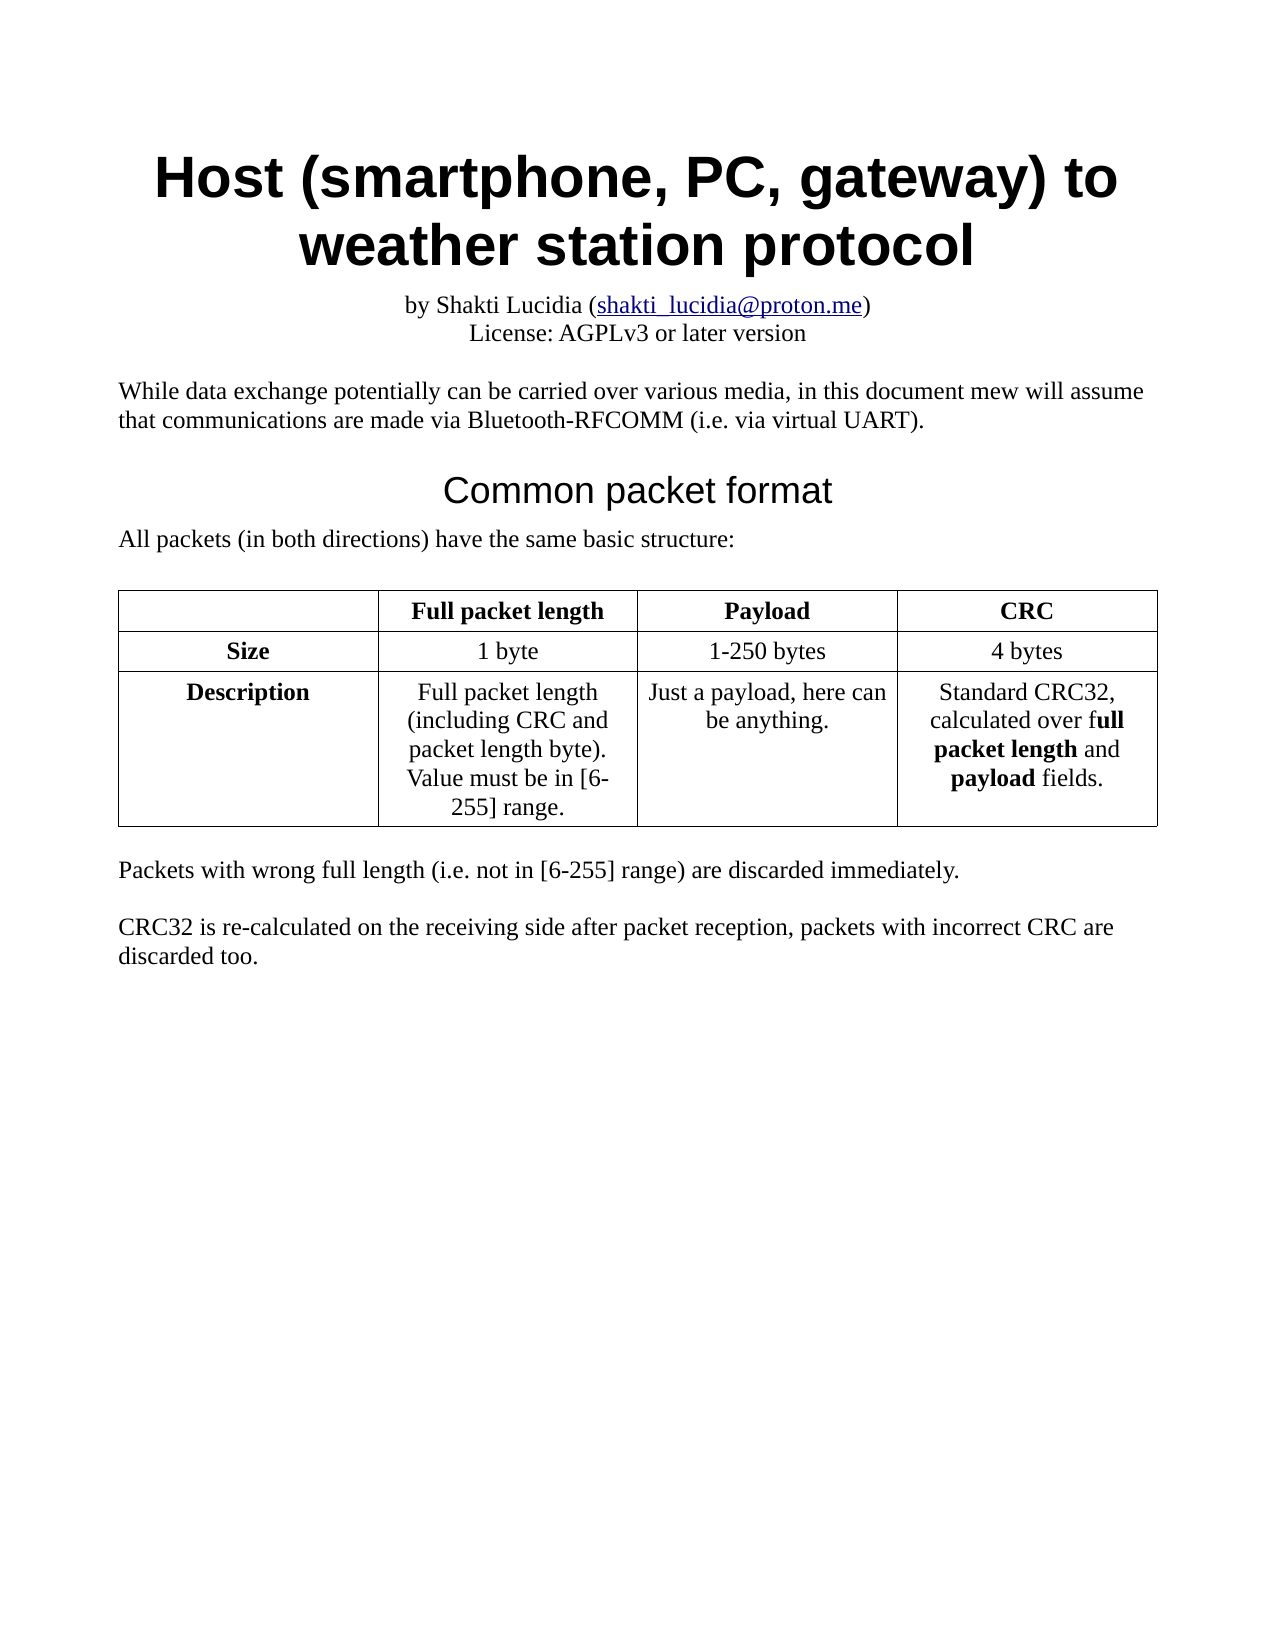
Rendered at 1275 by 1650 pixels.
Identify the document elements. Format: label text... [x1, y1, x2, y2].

table_cell Just a payload, here can be anything. [638, 672, 897, 826]
table_header Full packet length [379, 591, 637, 631]
text While data exchange potentially can be carried over various media, in this document mew will assume that communications are made via Bluetooth-RFCOMM (i.e. via virtual UART). [118, 376, 1157, 433]
table_cell Standard CRC32, calculated over full packet length and payload fields. [898, 672, 1157, 826]
text by Shakti Lucidia (shakti_lucidia@proton.me) [118, 290, 1157, 318]
text All packets (in both directions) have the same basic structure: [118, 524, 1157, 553]
table_cell 1-250 bytes [638, 632, 897, 671]
title Host (smartphone, PC, gateway) to weather station protocol [118, 143, 1157, 277]
text License: AGPLv3 or later version [118, 318, 1157, 347]
table_header [119, 591, 378, 631]
subtitle Common packet format [118, 468, 1157, 512]
table_cell 4 bytes [898, 632, 1157, 671]
table_cell 1 byte [379, 632, 637, 671]
text CRC32 is re-calculated on the receiving side after packet reception, packets with incorrect CRC are discarded too. [118, 912, 1157, 970]
table_cell Description [119, 672, 378, 826]
text Packets with wrong full length (i.e. not in [6-255] range) are discarded immediately. [118, 855, 1157, 884]
table_cell Size [119, 632, 378, 671]
table_cell Full packet length (including CRC and packet length byte). Value must be in [6-255] range. [379, 672, 637, 826]
table_header CRC [898, 591, 1157, 631]
table_header Payload [638, 591, 897, 631]
